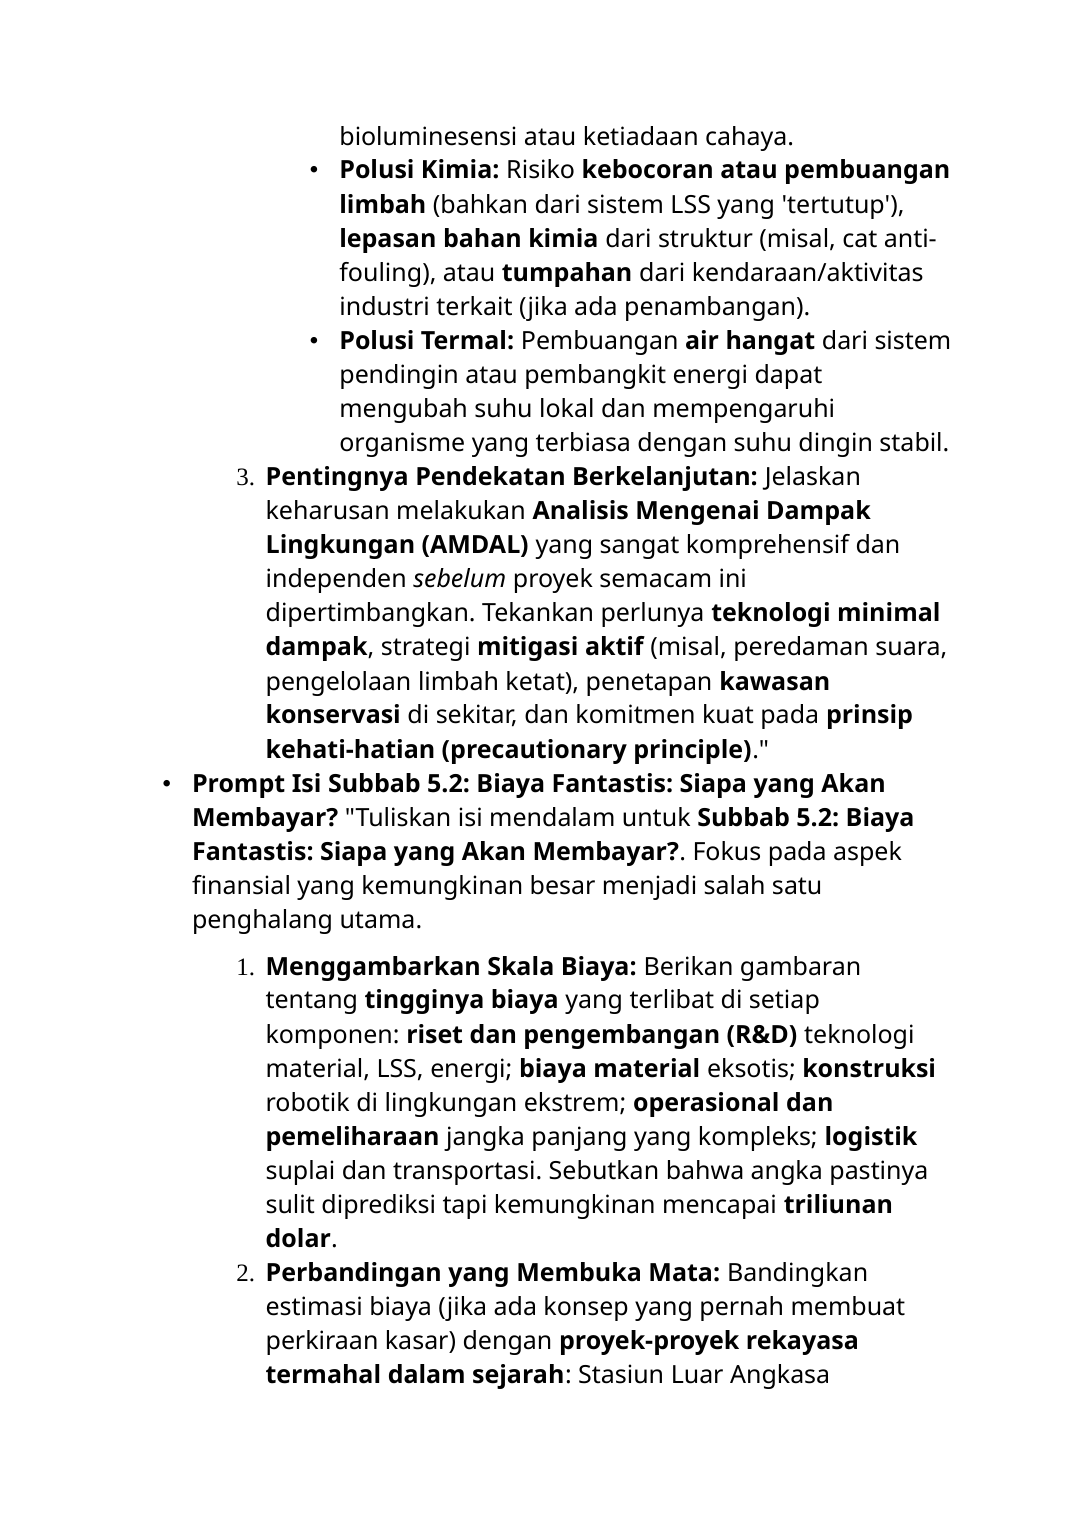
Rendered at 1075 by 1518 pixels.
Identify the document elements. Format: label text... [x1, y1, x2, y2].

list Polusi Termal: Pembuangan air hangat dari sistem pendingin atau pembangkit energi dapat mengubah suhu lokal dan mempengaruhi organisme yang terbiasa dengan suhu dingin stabil. [309, 322, 957, 459]
list Menggambarkan Skala Biaya: Berikan gambaran tentang tingginya biaya yang terlibat di setiap komponen: riset dan pengembangan (R&D) teknologi material, LSS, energi; biaya material eksotis; konstruksi robotik di lingkungan ekstrem; operasional dan pemeliharaan jangka panjang yang kompleks; logistik suplai dan transportasi. Sebutkan bahwa angka pastinya sulit diprediksi tapi kemungkinan mencapai triliunan dolar. [236, 948, 957, 1255]
list Polusi Kimia: Risiko kebocoran atau pembuangan limbah (bahkan dari sistem LSS yang 'tertutup'), lepasan bahan kimia dari struktur (misal, cat anti-fouling), atau tumpahan dari kendaraan/aktivitas industri terkait (jika ada penambangan). [309, 152, 957, 322]
list bioluminesensi atau ketiadaan cahaya. [309, 118, 957, 152]
list Pentingnya Pendekatan Berkelanjutan: Jelaskan keharusan melakukan Analisis Mengenai Dampak Lingkungan (AMDAL) yang sangat komprehensif dan independen sebelum proyek semacam ini dipertimbangkan. Tekankan perlunya teknologi minimal dampak, strategi mitigasi aktif (misal, peredaman suara, pengelolaan limbah ketat), penetapan kawasan konservasi di sekitar, dan komitmen kuat pada prinsip kehati-hatian (precautionary principle)." [236, 459, 957, 765]
list Prompt Isi Subbab 5.2: Biaya Fantastis: Siapa yang Akan Membayar? "Tuliskan isi mendalam untuk Subbab 5.2: Biaya Fantastis: Siapa yang Akan Membayar?. Fokus pada aspek finansial yang kemungkinan besar menjadi salah satu penghalang utama. [162, 765, 957, 936]
list Perbandingan yang Membuka Mata: Bandingkan estimasi biaya (jika ada konsep yang pernah membuat perkiraan kasar) dengan proyek-proyek rekayasa termahal dalam sejarah: Stasiun Luar Angkasa [236, 1255, 957, 1391]
